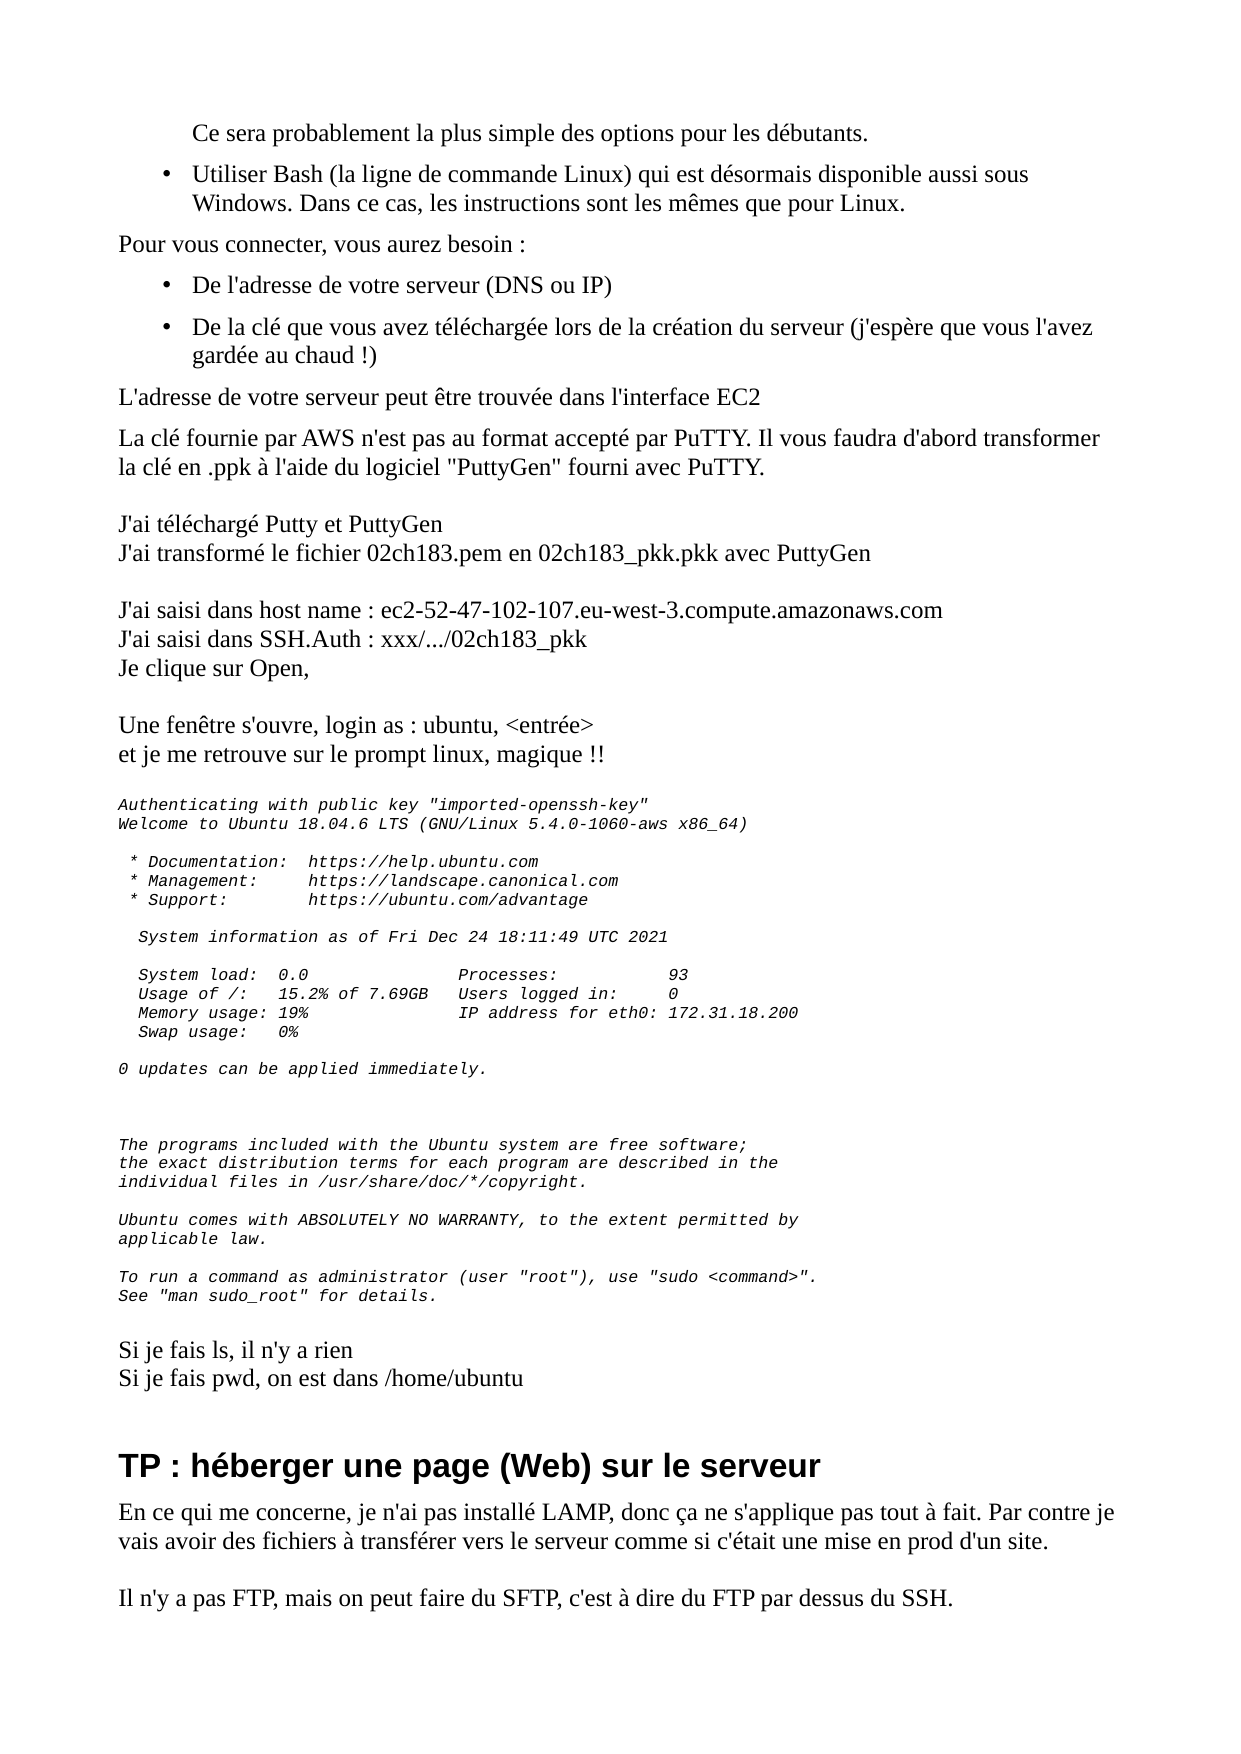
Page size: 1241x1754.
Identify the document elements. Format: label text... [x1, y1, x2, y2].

text individual files in /usr/share/doc/*/copyright. [118, 1174, 1122, 1193]
text 0 updates can be applied immediately. [118, 1061, 1122, 1080]
text Swap usage: 0% [118, 1023, 1122, 1042]
text J'ai saisi dans host name : ec2-52-47-102-107.eu-west-3.compute.amazonaws.com [118, 596, 1122, 624]
text * Management: https://landscape.canonical.com [118, 872, 1122, 891]
text Si je fais ls, il n'y a rien [118, 1335, 1122, 1363]
text La clé fournie par AWS n'est pas au format accepté par PuTTY. Il vous faudra d'abord transformer la clé en .ppk à l'aide du logiciel "PuttyGen" fourni avec PuTTY. [118, 423, 1122, 481]
text J'ai saisi dans SSH.Auth : xxx/.../02ch183_pkk [118, 624, 1122, 653]
text Une fenêtre s'ouvre, login as : ubuntu, <entrée> [118, 711, 1122, 739]
text See "man sudo_root" for details. [118, 1287, 1122, 1306]
text Pour vous connecter, vous aurez besoin : [118, 229, 1122, 258]
text System load: 0.0 Processes: 93 [118, 967, 1122, 985]
text Il n'y a pas FTP, mais on peut faire du SFTP, c'est à dire du FTP par dessus du SSH. [118, 1583, 1122, 1612]
text Usage of /: 15.2% of 7.69GB Users logged in: 0 [118, 985, 1122, 1004]
text Je clique sur Open, [118, 653, 1122, 682]
text System information as of Fri Dec 24 18:11:49 UTC 2021 [118, 929, 1122, 948]
text * Support: https://ubuntu.com/advantage [118, 891, 1122, 910]
text Memory usage: 19% IP address for eth0: 172.31.18.200 [118, 1004, 1122, 1023]
text Authenticating with public key "imported-openssh-key" [118, 797, 1122, 816]
text applicable law. [118, 1231, 1122, 1249]
list Ce sera probablement la plus simple des options pour les débutants. [162, 118, 1122, 147]
text Welcome to Ubuntu 18.04.6 LTS (GNU/Linux 5.4.0-1060-aws x86_64) [118, 816, 1122, 834]
list De la clé que vous avez téléchargée lors de la création du serveur (j'espère que vous l'avez gardée au chaud !) [162, 312, 1122, 369]
list De l'adresse de votre serveur (DNS ou IP) [162, 271, 1122, 299]
text Ubuntu comes with ABSOLUTELY NO WARRANTY, to the extent permitted by [118, 1212, 1122, 1231]
text J'ai transformé le fichier 02ch183.pem en 02ch183_pkk.pkk avec PuttyGen [118, 538, 1122, 567]
text et je me retrouve sur le prompt linux, magique !! [118, 739, 1122, 768]
text L'adresse de votre serveur peut être trouvée dans l'interface EC2 [118, 382, 1122, 411]
text Si je fais pwd, on est dans /home/ubuntu [118, 1363, 1122, 1392]
text the exact distribution terms for each program are described in the [118, 1155, 1122, 1174]
text To run a command as administrator (user "root"), use "sudo <command>". [118, 1268, 1122, 1287]
text * Documentation: https://help.ubuntu.com [118, 853, 1122, 872]
text En ce qui me concerne, je n'ai pas installé LAMP, donc ça ne s'applique pas tout à fait. Par contre je vais avoir des fichiers à transférer vers le serveur comme si c'était une mise en prod d'un site. [118, 1497, 1122, 1554]
list Utiliser Bash (la ligne de commande Linux) qui est désormais disponible aussi sous Windows. Dans ce cas, les instructions sont les mêmes que pour Linux. [162, 159, 1122, 217]
subtitle TP : héberger une page (Web) sur le serveur [118, 1446, 1122, 1484]
text The programs included with the Ubuntu system are free software; [118, 1136, 1122, 1155]
text J'ai téléchargé Putty et PuttyGen [118, 509, 1122, 538]
